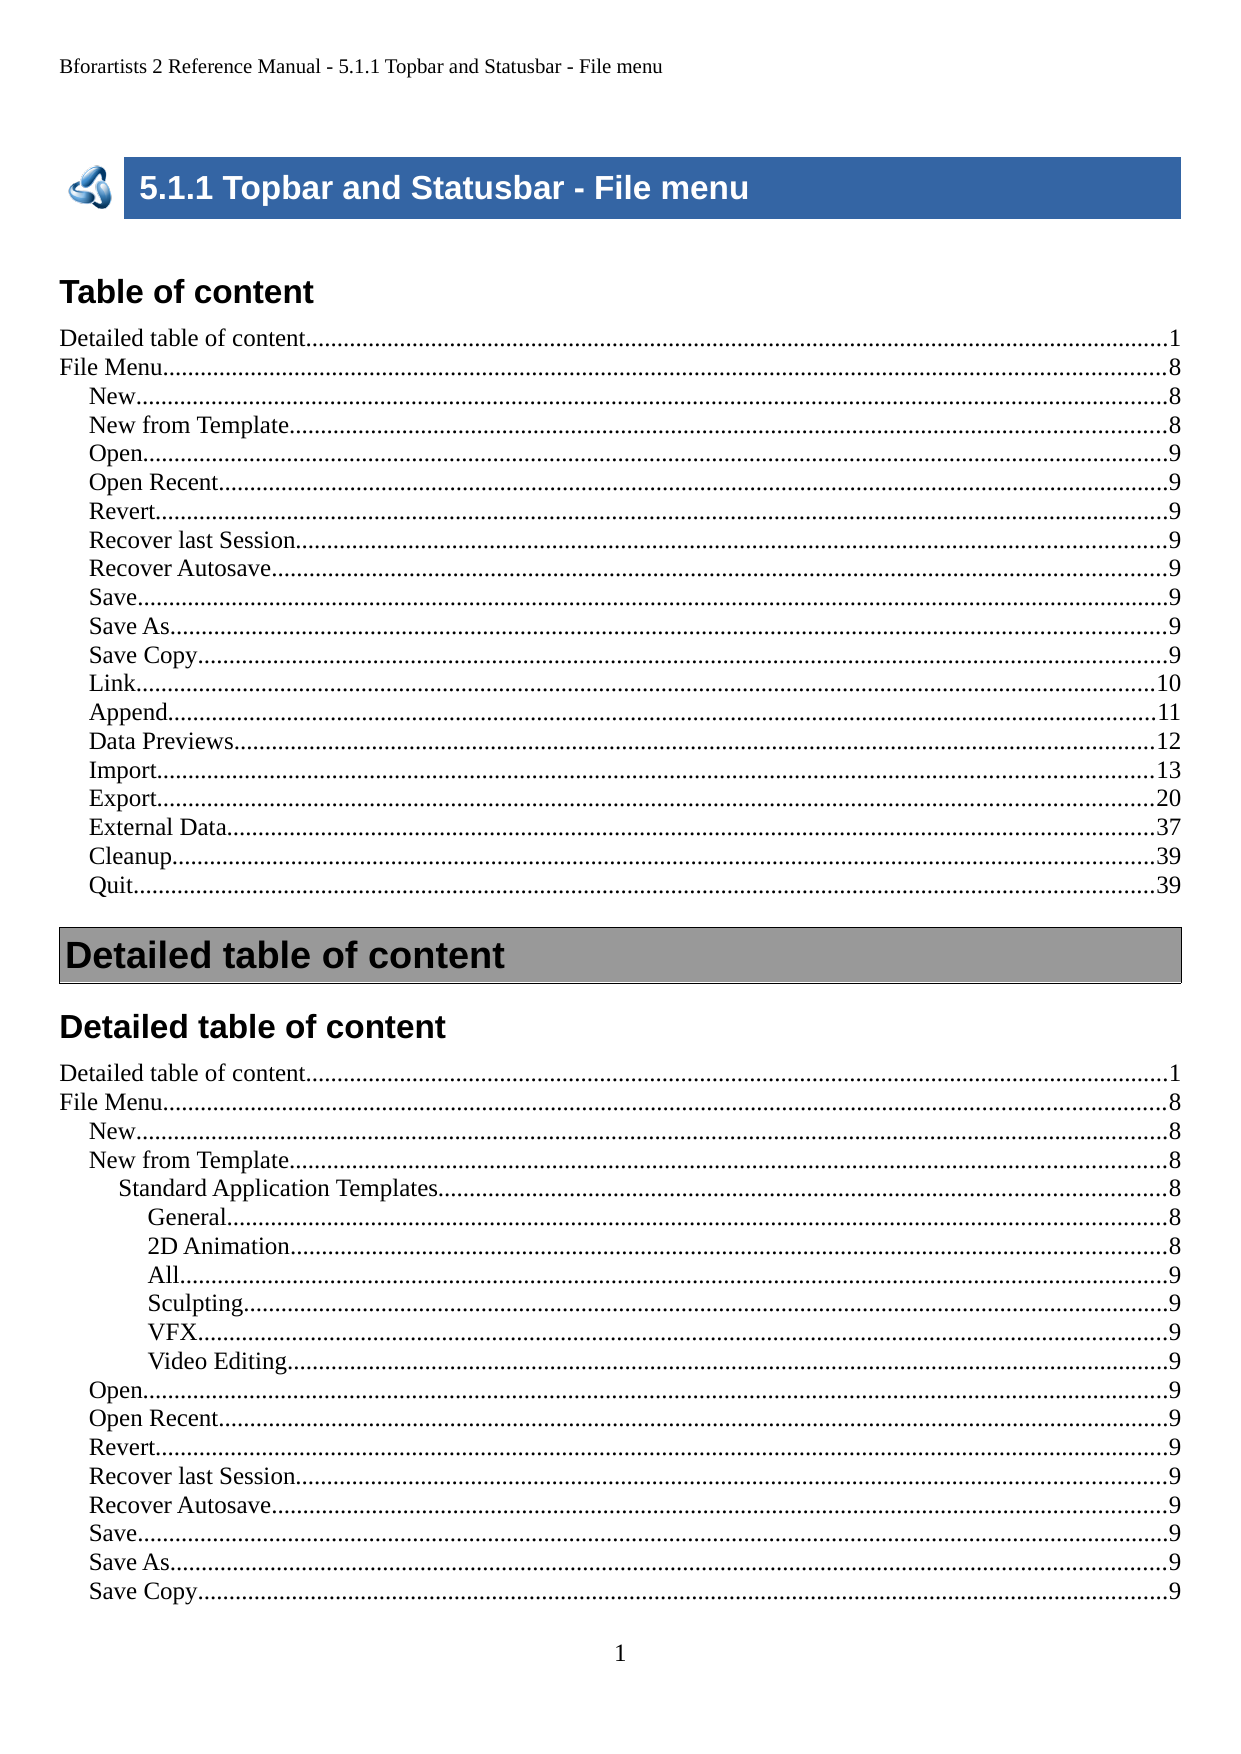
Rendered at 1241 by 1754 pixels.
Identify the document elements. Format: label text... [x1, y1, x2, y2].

picture [65, 162, 114, 212]
text 2D Animation 8 [147, 1231, 1181, 1260]
text Export 20 [88, 783, 1181, 812]
table_header 5.1.1 Topbar and Statusbar - File menu [124, 157, 1181, 219]
subtitle Detailed table of content [59, 1007, 1181, 1046]
text Recover Autosave 9 [88, 553, 1181, 582]
text External Data 37 [88, 812, 1181, 841]
subtitle Table of content [59, 272, 1181, 311]
text Video Editing 9 [147, 1346, 1181, 1375]
text Save 9 [88, 1518, 1181, 1547]
text Recover Autosave 9 [88, 1490, 1181, 1518]
text Link 10 [88, 668, 1181, 697]
text New 8 [88, 1116, 1181, 1145]
text Open Recent 9 [88, 1403, 1181, 1432]
text Append 11 [88, 697, 1181, 726]
text New from Template 8 [88, 1145, 1181, 1173]
text Detailed table of content 1 [59, 1058, 1181, 1087]
table_header Detailed table of content [60, 928, 1181, 982]
text Import 13 [88, 755, 1181, 783]
text General 8 [147, 1202, 1181, 1231]
text VFX 9 [147, 1317, 1181, 1346]
text Save As 9 [88, 1547, 1181, 1576]
text Detailed table of content 1 [59, 323, 1181, 352]
text File Menu 8 [59, 1087, 1181, 1116]
text Recover last Session 9 [88, 525, 1181, 553]
text Data Previews 12 [88, 726, 1181, 755]
table_header [59, 157, 124, 219]
text Revert 9 [88, 1432, 1181, 1461]
text Standard Application Templates 8 [118, 1173, 1181, 1202]
text All 9 [147, 1260, 1181, 1288]
text Save 9 [88, 582, 1181, 611]
text Open 9 [88, 1375, 1181, 1403]
text File Menu 8 [59, 352, 1181, 381]
text New from Template 8 [88, 410, 1181, 438]
text Save Copy 9 [88, 640, 1181, 668]
text Quit 39 [88, 870, 1181, 898]
text Open 9 [88, 438, 1181, 467]
text Revert 9 [88, 496, 1181, 525]
text Save As 9 [88, 611, 1181, 640]
text Sculpting 9 [147, 1288, 1181, 1317]
text Cleanup 39 [88, 841, 1181, 870]
text Save Copy 9 [88, 1576, 1181, 1605]
text New 8 [88, 381, 1181, 410]
text Open Recent 9 [88, 467, 1181, 496]
text Recover last Session 9 [88, 1461, 1181, 1490]
